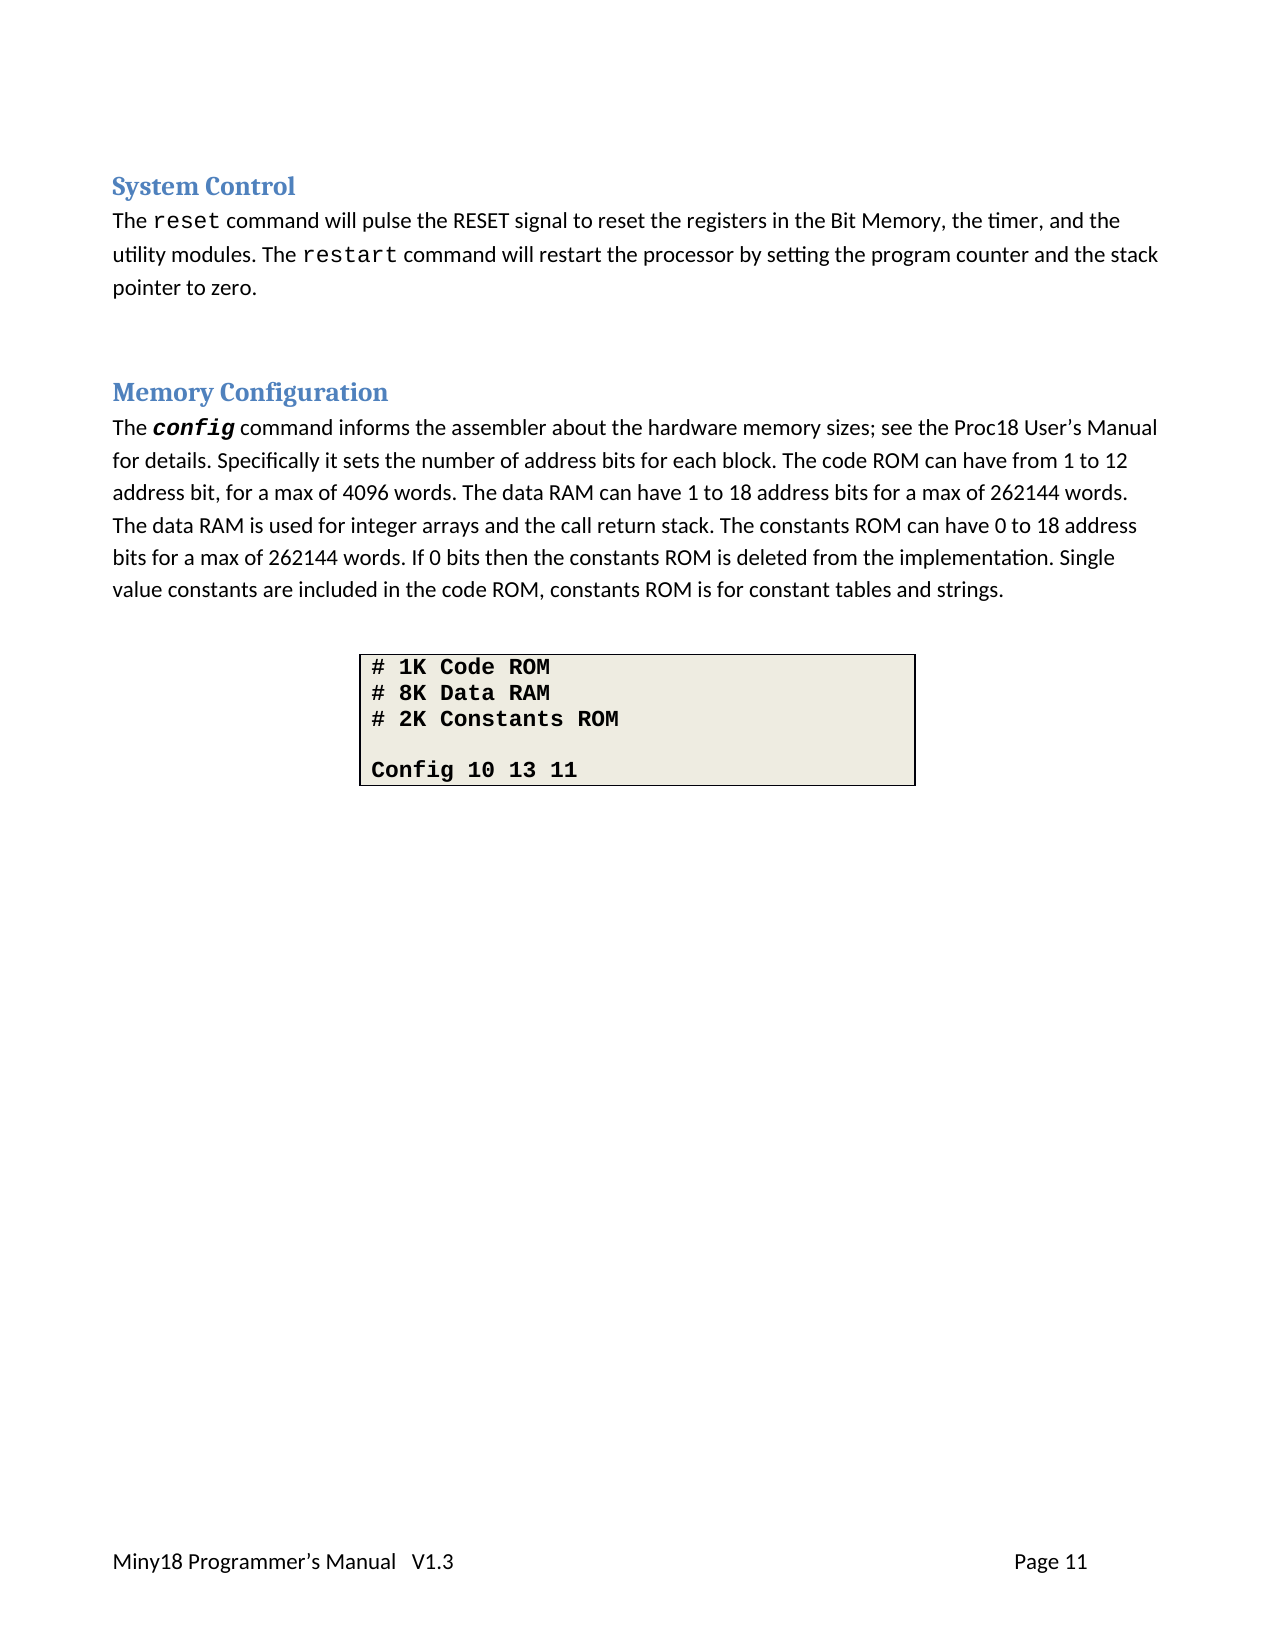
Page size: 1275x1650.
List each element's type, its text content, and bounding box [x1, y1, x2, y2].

text The reset command will pulse the RESET signal to reset the registers in the Bit Memory, the timer, and the utility modules. The restart command will restart the processor by setting the program counter and the stack pointer to zero. [112, 207, 1162, 301]
table_header # 1K Code ROM # 8K Data RAM # 2K Constants ROM Config 10 13 11 [361, 655, 914, 785]
text The config command informs the assembler about the hardware memory sizes; see the Proc18 User’s Manual for details. Specifically it sets the number of address bits for each block. The code ROM can have from 1 to 12 address bit, for a max of 4096 words. The data RAM can have 1 to 18 address bits for a max of 262144 words. The data RAM is used for integer arrays and the call return stack. The constants ROM can have 0 to 18 address bits for a max of 262144 words. If 0 bits then the constants ROM is deleted from the implementation. Single value constants are included in the code ROM, constants ROM is for constant tables and strings. [112, 413, 1162, 603]
subtitle Memory Configuration [112, 377, 1162, 408]
subtitle System Control [112, 171, 1162, 202]
